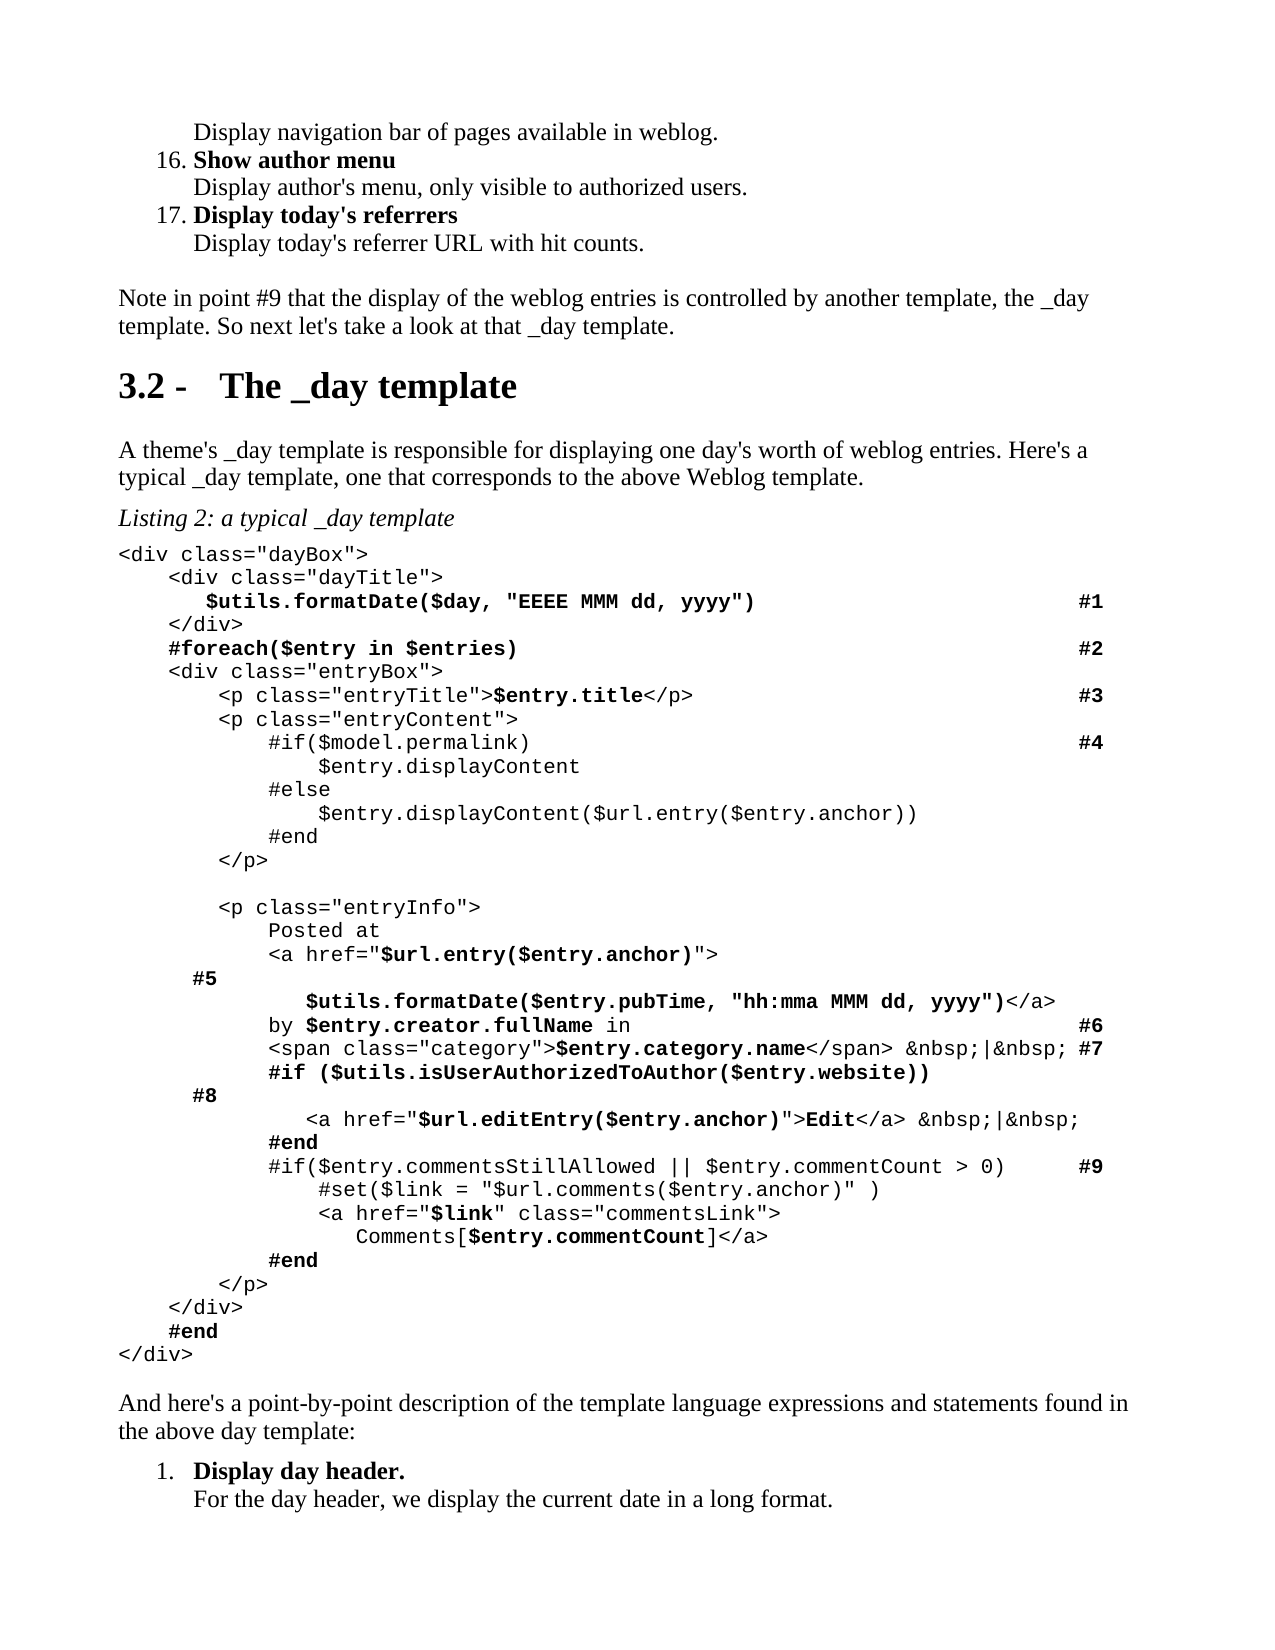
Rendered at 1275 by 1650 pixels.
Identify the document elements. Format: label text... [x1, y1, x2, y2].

text #if($model.permalink) #4 [118, 732, 1157, 756]
text </p> [118, 1274, 1157, 1297]
list Display day header. For the day header, we display the current date in a long format. [156, 1457, 1157, 1512]
text <div class="entryBox"> [118, 662, 1157, 685]
text $utils.formatDate($day, "EEEE MMM dd, yyyy") #1 [118, 591, 1157, 614]
text <div class="dayBox"> [118, 544, 1157, 567]
text #end [118, 826, 1157, 850]
text #foreach($entry in $entries) #2 [118, 638, 1157, 662]
text #set($link = "$url.comments($entry.anchor)" ) [118, 1179, 1157, 1203]
text Note in point #9 that the display of the weblog entries is controlled by another template, the _day template. So next let's take a look at that _day template. [118, 284, 1157, 340]
list Display today's referrers Display today's referrer URL with hit counts. [156, 201, 1157, 257]
subtitle The _day template [118, 365, 1157, 406]
text And here's a point-by-point description of the template language expressions and statements found in the above day template: [118, 1389, 1157, 1444]
text <a href="$url.editEntry($entry.anchor)">Edit</a> &nbsp;|&nbsp; [118, 1109, 1157, 1132]
text $entry.displayContent [118, 756, 1157, 779]
text #if($entry.commentsStillAllowed || $entry.commentCount > 0) #9 [118, 1156, 1157, 1179]
text #end [118, 1321, 1157, 1344]
text <a href="$url.entry($entry.anchor)"> #5 [118, 944, 1157, 991]
text $entry.displayContent($url.entry($entry.anchor)) [118, 803, 1157, 826]
text #else [118, 779, 1157, 803]
text Posted at [118, 921, 1157, 944]
text <a href="$link" class="commentsLink"> [118, 1203, 1157, 1227]
text </div> [118, 614, 1157, 638]
text </div> [118, 1297, 1157, 1321]
text </div> [118, 1344, 1157, 1368]
list Show author menu Display author's menu, only visible to authorized users. [156, 146, 1157, 201]
text <div class="dayTitle"> [118, 567, 1157, 591]
text $utils.formatDate($entry.pubTime, "hh:mma MMM dd, yyyy")</a> [118, 991, 1157, 1015]
text <p class="entryContent"> [118, 709, 1157, 732]
text #if ($utils.isUserAuthorizedToAuthor($entry.website)) #8 [118, 1062, 1157, 1109]
text Comments[$entry.commentCount]</a> [118, 1227, 1157, 1250]
text #end [118, 1250, 1157, 1274]
text Listing 2: a typical _day template [118, 504, 1157, 531]
list Display navigation bar of pages available in weblog. [156, 118, 1157, 146]
text A theme's _day template is responsible for displaying one day's worth of weblog entries. Here's a typical _day template, one that corresponds to the above Weblog template. [118, 436, 1157, 491]
text <span class="category">$entry.category.name</span> &nbsp;|&nbsp; #7 [118, 1038, 1157, 1062]
text by $entry.creator.fullName in #6 [118, 1015, 1157, 1038]
text <p class="entryTitle">$entry.title</p> #3 [118, 685, 1157, 709]
text #end [118, 1132, 1157, 1156]
text <p class="entryInfo"> [118, 897, 1157, 921]
text </p> [118, 850, 1157, 873]
